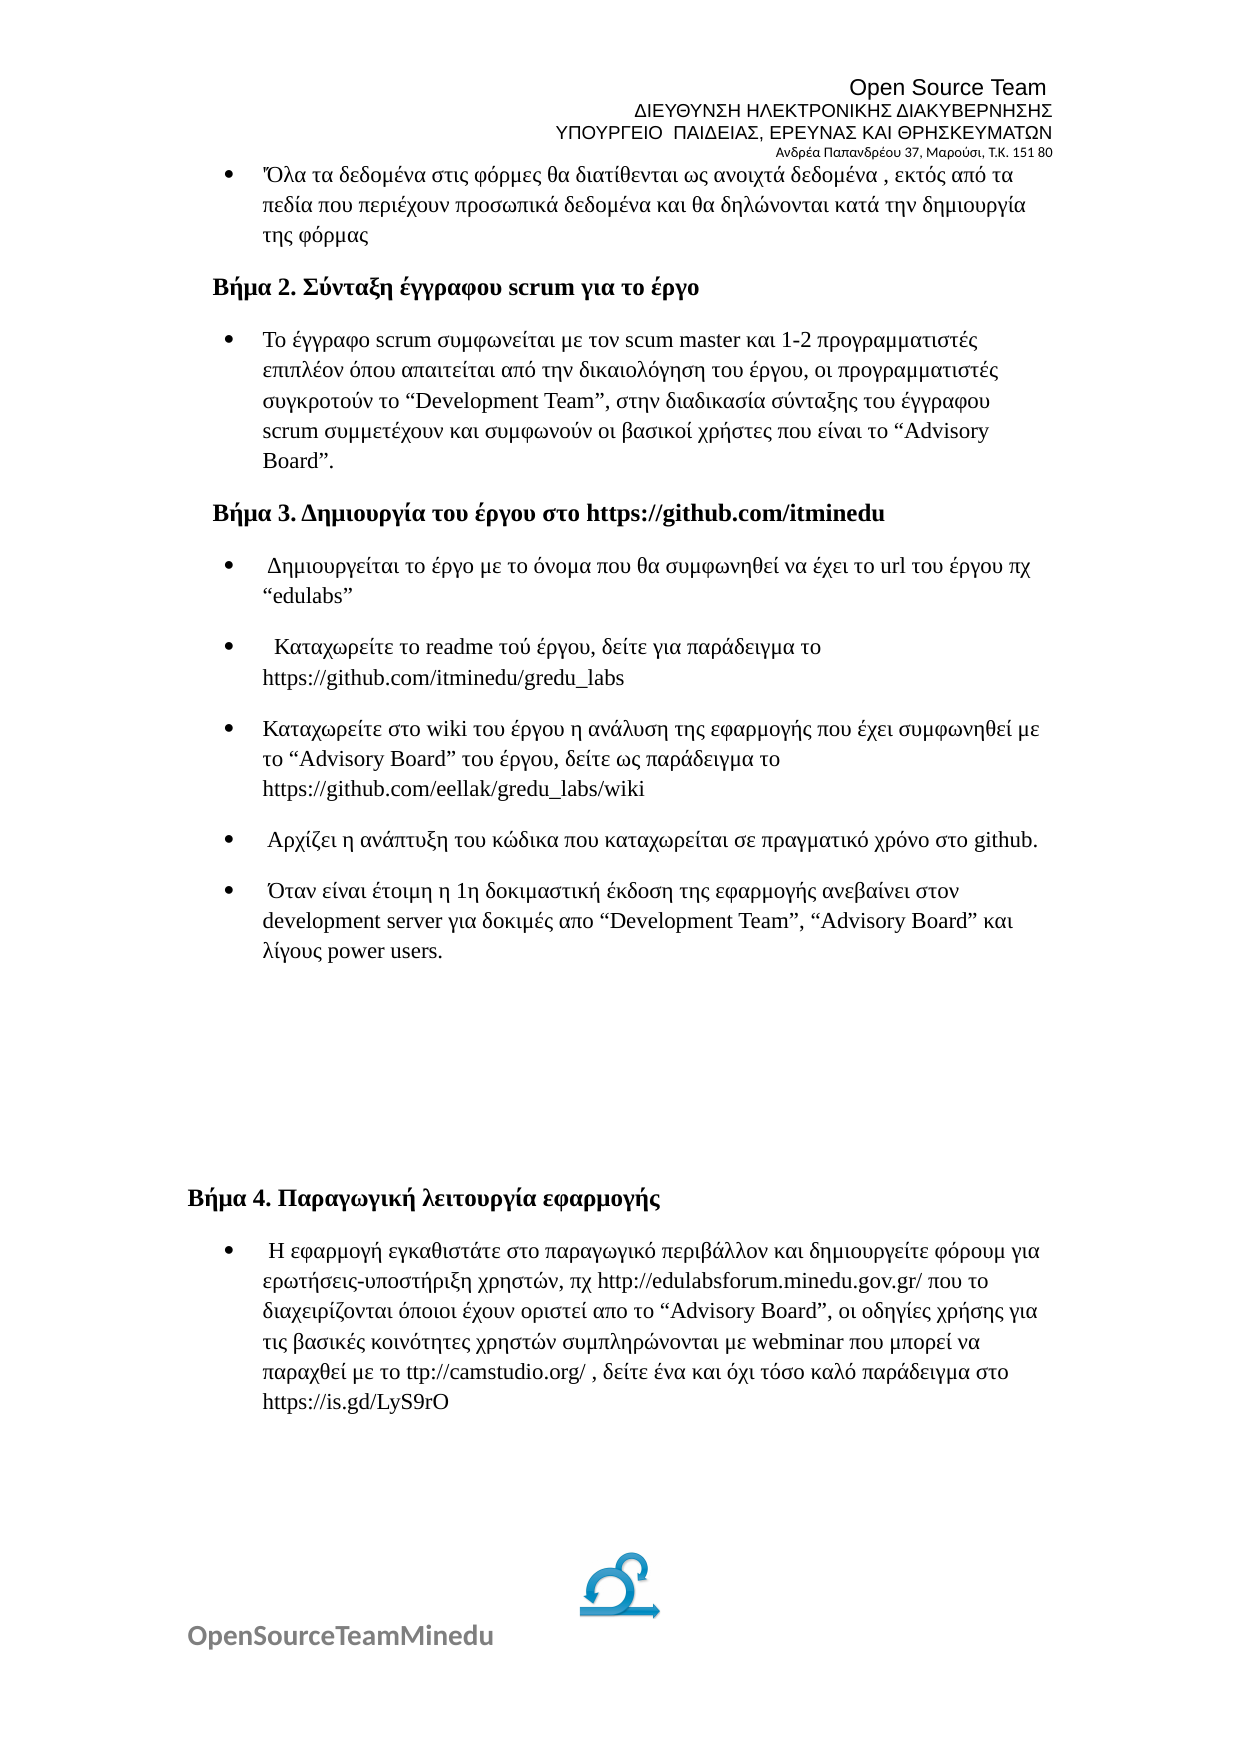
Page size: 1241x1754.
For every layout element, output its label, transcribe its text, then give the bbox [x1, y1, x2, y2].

picture [579, 1550, 661, 1619]
list Καταχωρείτε στο wiki του έργου η ανάλυση της εφαρμογής που έχει συμφωνηθεί με το “Advisory Board” του έργου, δείτε ως παράδειγμα το https://github.com/eellak/gredu_labs/wiki [225, 714, 1053, 801]
text Βήμα 2. Σύνταξη έγγραφου scrum για το έργο [187, 272, 1053, 301]
list Όταν είναι έτοιμη η 1η δοκιμαστική έκδοση της εφαρμογής ανεβαίνει στον development server για δοκιμές απο “Development Team”, “Advisory Board” και λίγους power users. [225, 877, 1053, 964]
text Βήμα 3. Δημιουργία του έργου στο https://github.com/itminedu [187, 498, 1053, 527]
list 'Όλα τα δεδομένα στις φόρμες θα διατίθενται ως ανοιχτά δεδομένα , εκτός από τα πεδία που περιέχουν προσωπικά δεδομένα και θα δηλώνονται κατά την δημιουργία της φόρμας [225, 161, 1053, 248]
list Η εφαρμογή εγκαθιστάτε στο παραγωγικό περιβάλλον και δημιουργείτε φόρουμ για ερωτήσεις-υποστήριξη χρηστών, πχ http://edulabsforum.minedu.gov.gr/ που το διαχειρίζονται όποιοι έχουν οριστεί απο το “Advisory Board”, οι οδηγίες χρήσης για τις βασικές κοινότητες χρηστών συμπληρώνονται με webminar που μπορεί να παραχθεί με το ttp://camstudio.org/ , δείτε ένα και όχι τόσο καλό παράδειγμα στο https://is.gd/LyS9rO [225, 1237, 1053, 1414]
list Το έγγραφο scrum συμφωνείται με τον scum master και 1-2 προγραμματιστές επιπλέον όπου απαιτείται από την δικαιολόγηση του έργου, οι προγραμματιστές συγκροτούν το “Development Team”, στην διαδικασία σύνταξης του έγγραφου scrum συμμετέχουν και συμφωνούν οι βασικοί χρήστες που είναι το “Advisory Board”. [225, 326, 1053, 473]
list Καταχωρείτε το readme τού έργου, δείτε για παράδειγμα το https://github.com/itminedu/gredu_labs [225, 633, 1053, 690]
list Δημιουργείται το έργο με το όνομα που θα συμφωνηθεί να έχει το url του έργου πχ “edulabs” [225, 552, 1053, 609]
text Βήμα 4. Παραγωγική λειτουργία εφαρμογής [187, 1183, 1053, 1212]
list Αρχίζει η ανάπτυξη του κώδικα που καταχωρείται σε πραγματικό χρόνο στο github. [225, 826, 1053, 852]
